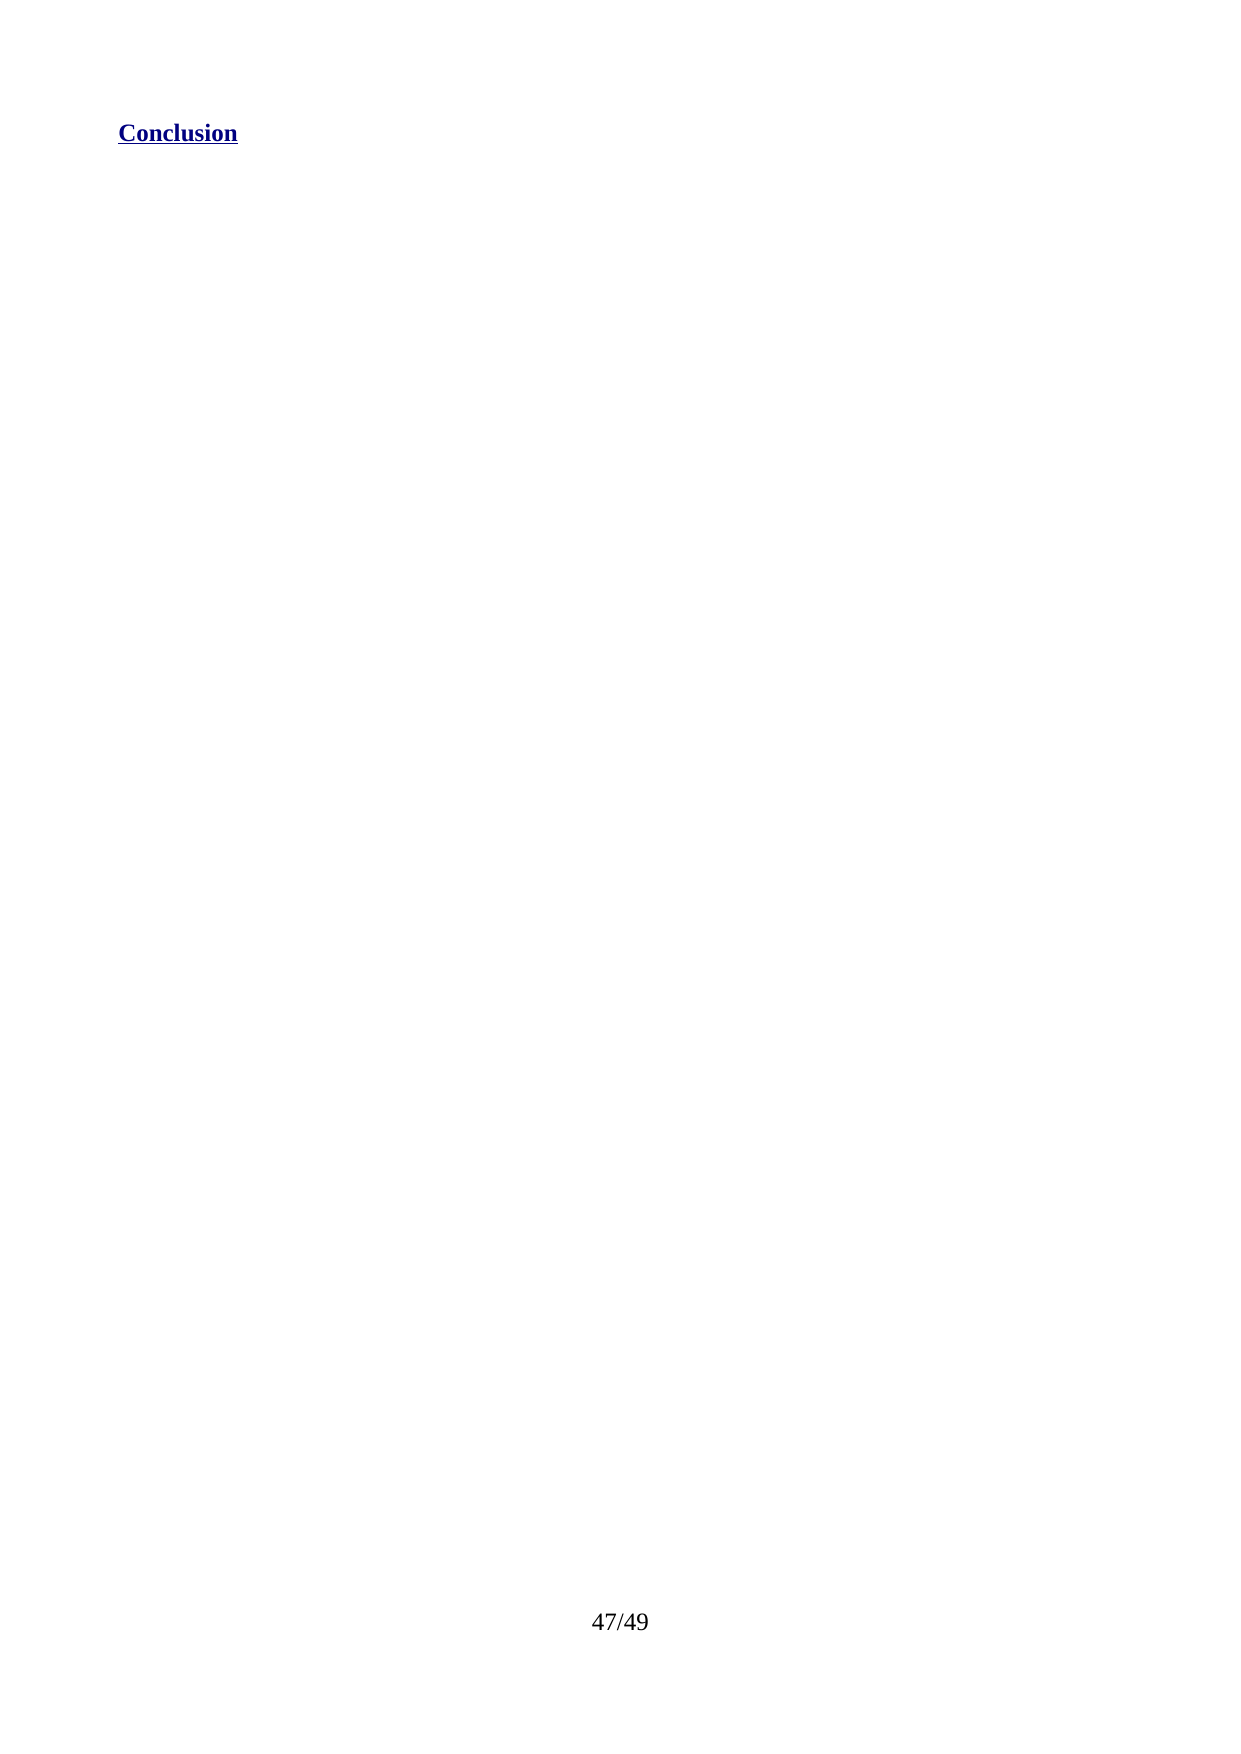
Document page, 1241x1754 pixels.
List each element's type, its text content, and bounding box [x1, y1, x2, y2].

text Conclusion [118, 118, 1122, 147]
